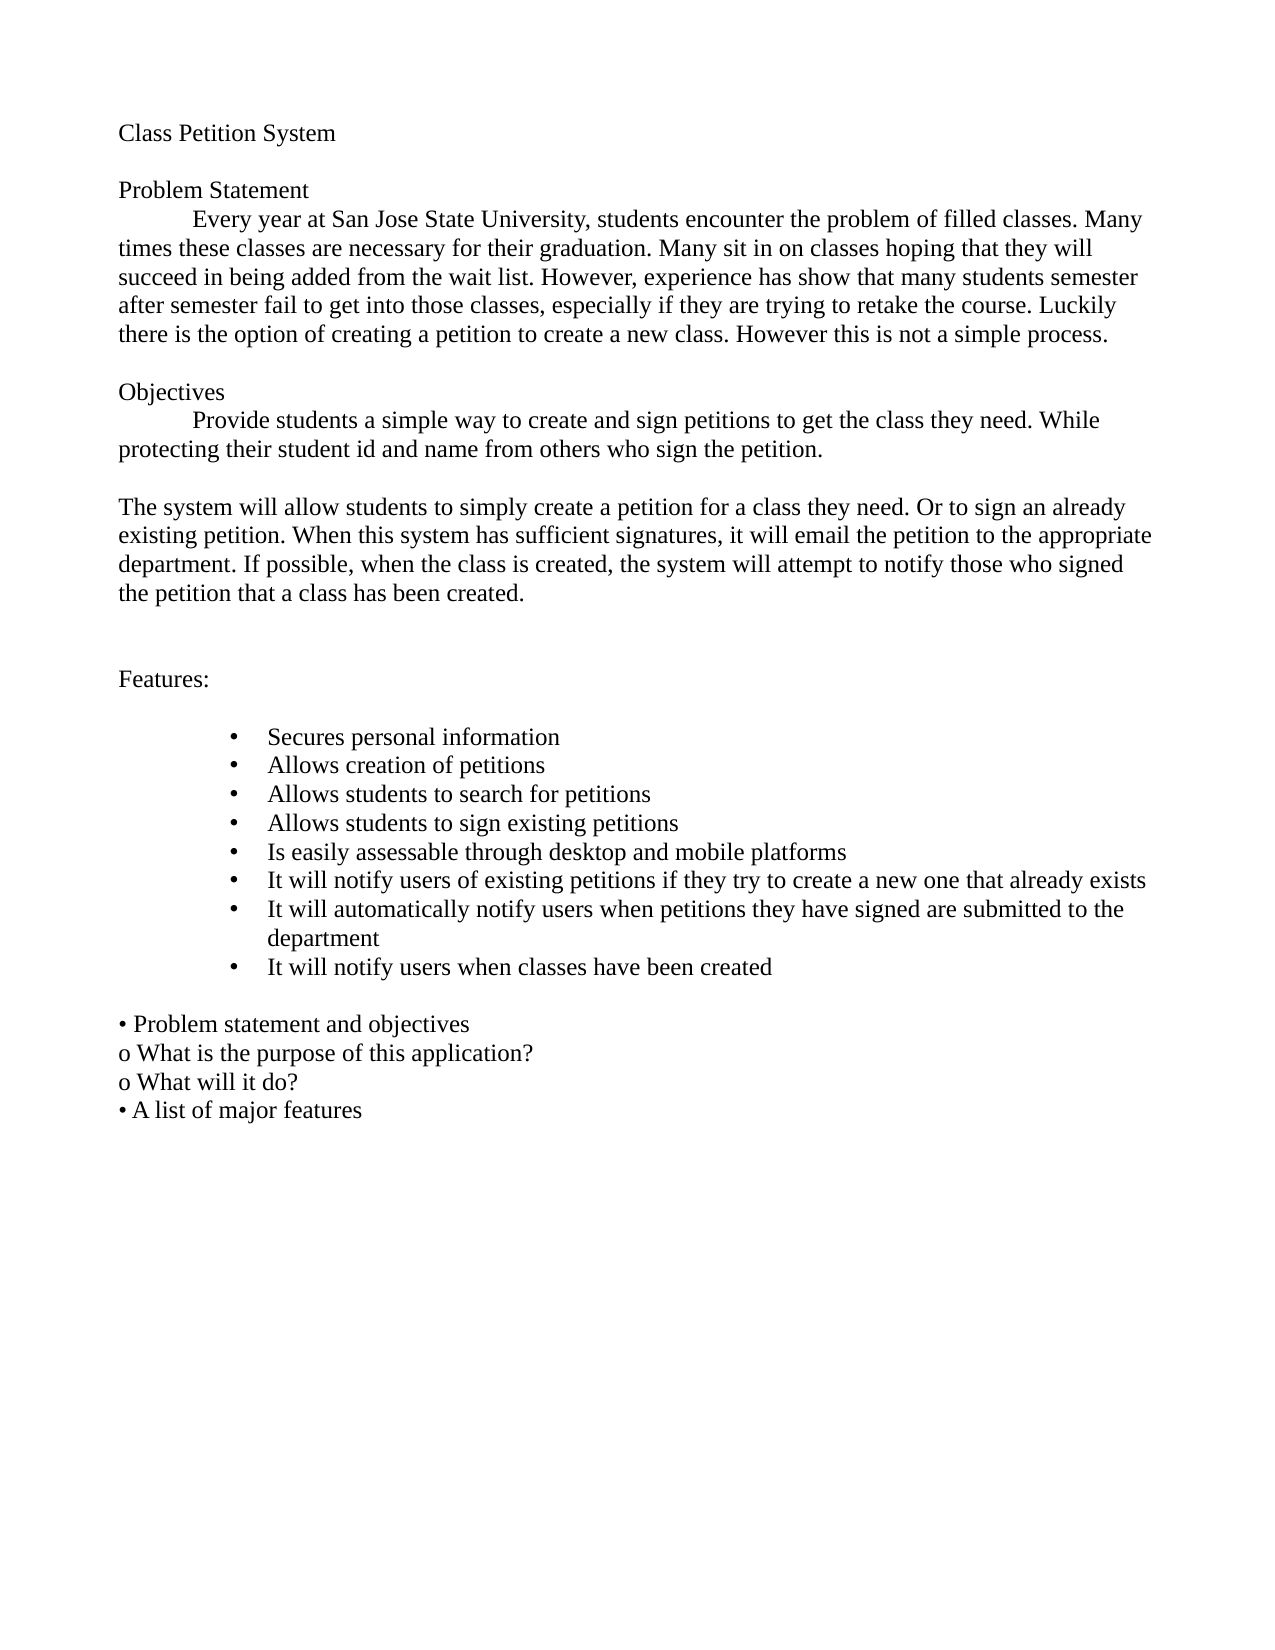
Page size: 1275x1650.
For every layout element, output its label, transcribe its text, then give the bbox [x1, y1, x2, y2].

text The system will allow students to simply create a petition for a class they need. Or to sign an already existing petition. When this system has sufficient signatures, it will email the petition to the appropriate [118, 492, 1157, 549]
text department. If possible, when the class is created, the system will attempt to notify those who signed the petition that a class has been created. [118, 549, 1157, 607]
text o What will it do? [118, 1067, 1157, 1096]
list Allows students to sign existing petitions [229, 808, 1157, 837]
text o What is the purpose of this application? [118, 1038, 1157, 1067]
list It will automatically notify users when petitions they have signed are submitted to the department [229, 894, 1157, 952]
text Class Petition System [118, 118, 1157, 147]
text • A list of major features [118, 1096, 1157, 1124]
list It will notify users when classes have been created [229, 952, 1157, 981]
text Objectives [118, 377, 1157, 406]
text Provide students a simple way to create and sign petitions to get the class they need. While protecting their student id and name from others who sign the petition. [118, 406, 1157, 463]
text Features: [118, 664, 1157, 693]
list Is easily assessable through desktop and mobile platforms [229, 837, 1157, 866]
list Secures personal information [229, 722, 1157, 751]
text • Problem statement and objectives [118, 1009, 1157, 1038]
list Allows creation of petitions [229, 751, 1157, 779]
list Allows students to search for petitions [229, 779, 1157, 808]
text Every year at San Jose State University, students encounter the problem of filled classes. Many times these classes are necessary for their graduation. Many sit in on classes hoping that they will succeed in being added from the wait list. However, experience has show that many students semester after semester fail to get into those classes, especially if they are trying to retake the course. Luckily there is the option of creating a petition to create a new class. However this is not a simple process. [118, 204, 1157, 348]
list It will notify users of existing petitions if they try to create a new one that already exists [229, 866, 1157, 894]
text Problem Statement [118, 176, 1157, 204]
